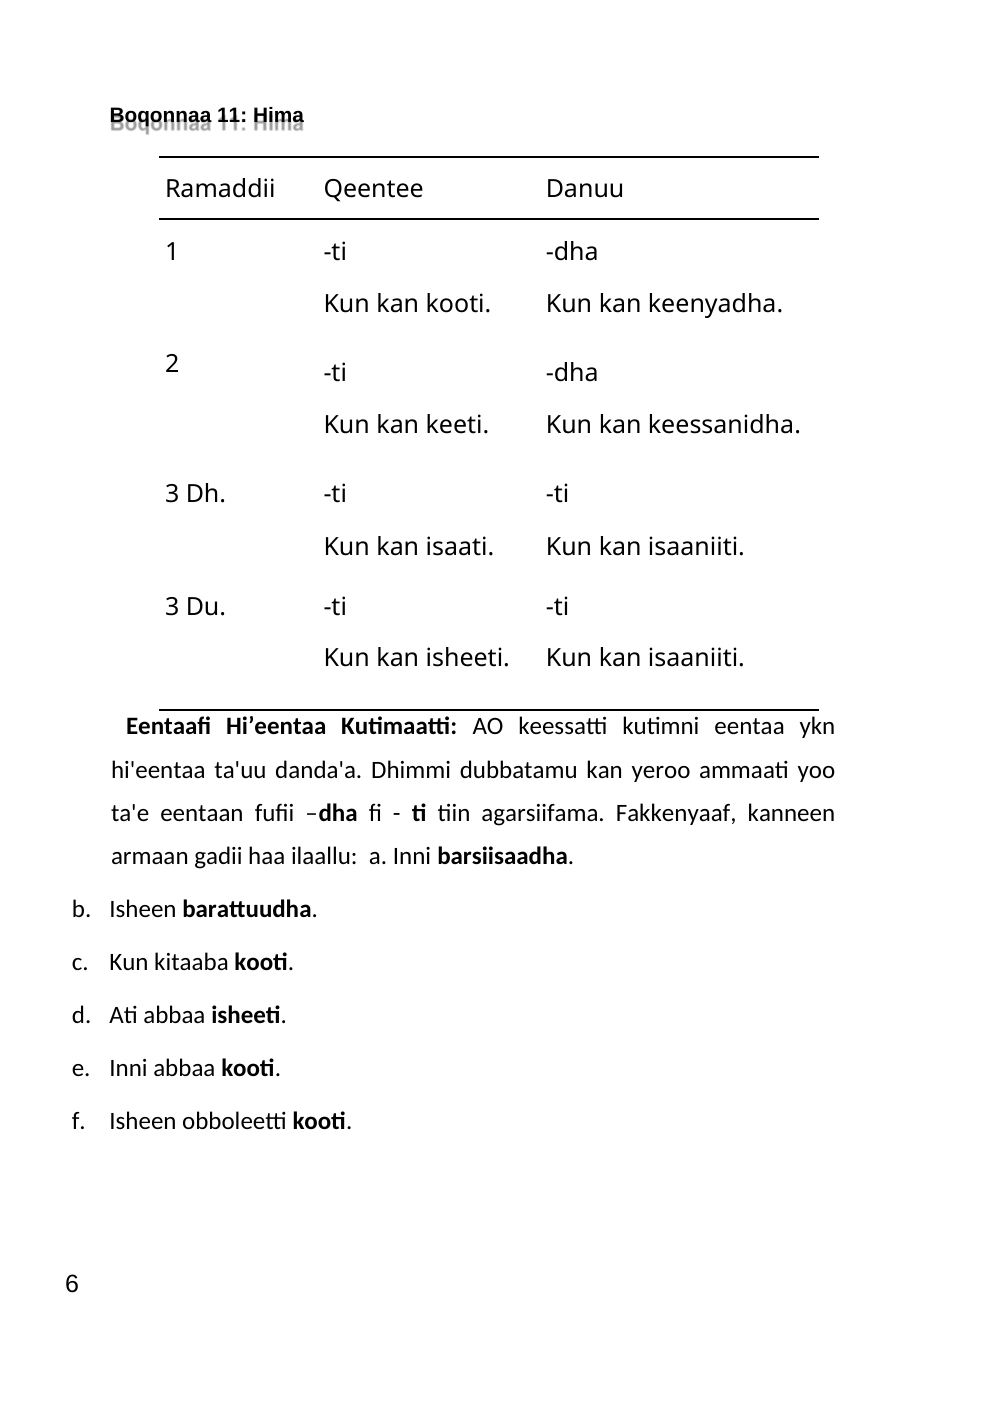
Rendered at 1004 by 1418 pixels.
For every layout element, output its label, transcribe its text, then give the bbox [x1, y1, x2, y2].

table_cell 3 Du. [159, 575, 323, 708]
text Eentaafi Hi’eentaa Kutimaatti: AO keessatti kutimni eentaa ykn hi'eentaa ta'uu danda'a. Dhimmi dubbatamu kan yeroo ammaati yoo ta'e eentaan fufii –dha fi - ti tiin agarsiifama. Fakkenyaaf, kanneen armaan gadii haa ilaallu: a. Inni barsiisaadha. [111, 711, 836, 871]
table_cell -ti Kun kan isheeti. [323, 575, 546, 708]
table_cell 2 [159, 332, 323, 463]
table_cell 1 [159, 220, 323, 332]
table_cell -ti Kun kan isaaniiti. [546, 575, 818, 708]
list Kun kitaaba kooti. [72, 946, 836, 977]
table_cell -ti Kun kan kooti. [323, 220, 546, 332]
list Isheen obboleetti kooti. [72, 1105, 836, 1136]
table_cell -ti Kun kan keeti. [323, 332, 546, 463]
table_header Danuu [546, 158, 818, 218]
table_cell -ti Kun kan isaaniiti. [546, 463, 818, 575]
list Ati abbaa isheeti. [72, 999, 836, 1030]
table_cell -ti Kun kan isaati. [323, 463, 546, 575]
table_cell 3 Dh. [159, 463, 323, 575]
table_header Ramaddii [159, 158, 323, 218]
table_cell -dha Kun kan keessanidha. [546, 332, 818, 463]
list Isheen barattuudha. [72, 893, 836, 924]
picture [95, 102, 330, 149]
table_cell -dha Kun kan keenyadha. [546, 220, 818, 332]
list Inni abbaa kooti. [72, 1052, 836, 1083]
table_header Qeentee [323, 158, 546, 218]
